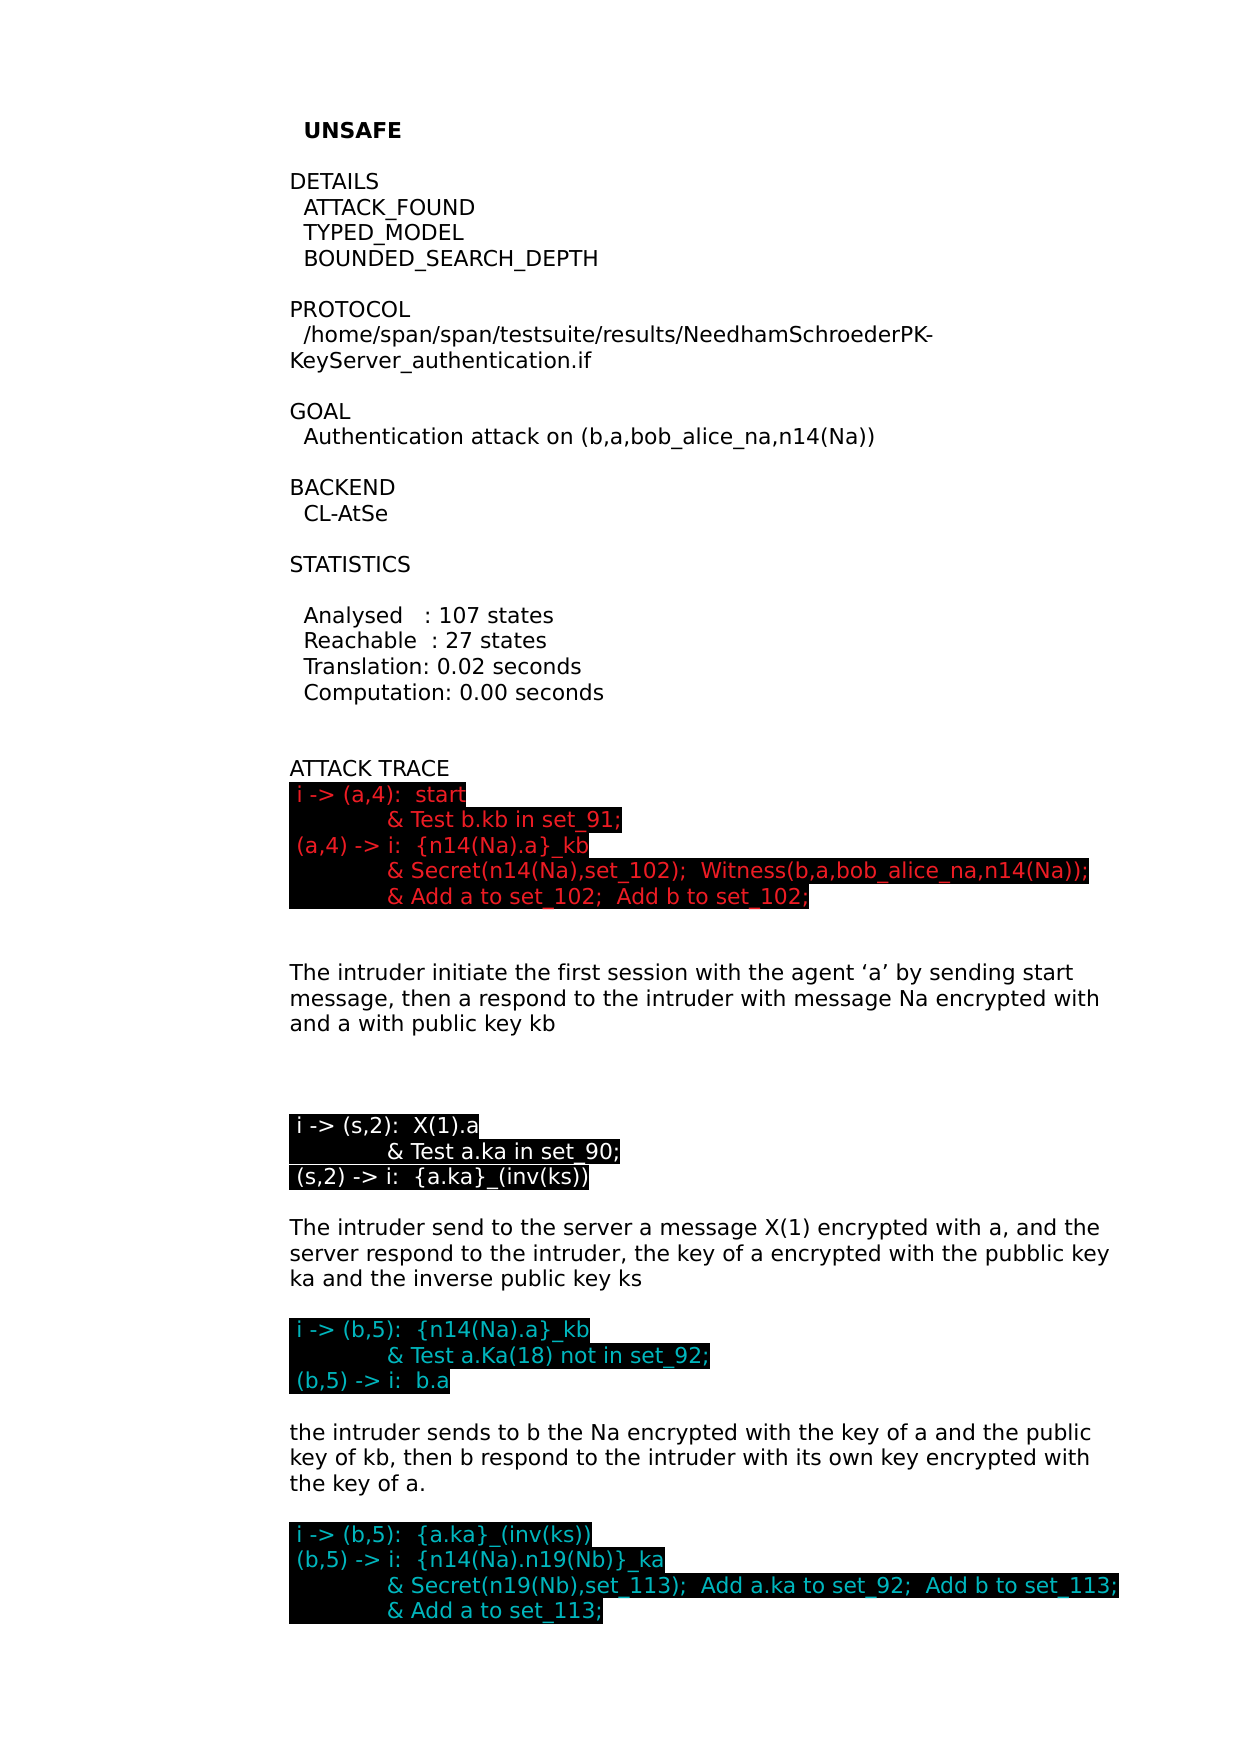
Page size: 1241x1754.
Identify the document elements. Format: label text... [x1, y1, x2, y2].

text PROTOCOL [289, 297, 1122, 322]
text Translation: 0.02 seconds [289, 654, 1122, 679]
text TYPED_MODEL [289, 220, 1122, 246]
text the intruder sends to b the Na encrypted with the key of a and the public key of kb, then b respond to the intruder with its own key encrypted with the key of a. [289, 1420, 1122, 1496]
text GOAL [289, 399, 1122, 424]
text & Secret(n14(Na),set_102); Witness(b,a,bob_alice_na,n14(Na)); [289, 858, 1122, 884]
text Computation: 0.00 seconds [289, 679, 1122, 705]
text (s,2) -> i: {a.ka}_(inv(ks)) [289, 1164, 1122, 1190]
text ATTACK TRACE [289, 756, 1122, 782]
text The intruder initiate the first session with the agent ‘a’ by sending start message, then a respond to the intruder with message Na encrypted with and a with public key kb [289, 960, 1122, 1037]
text & Secret(n19(Nb),set_113); Add a.ka to set_92; Add b to set_113; [289, 1573, 1122, 1598]
text & Test a.ka in set_90; [289, 1139, 1122, 1164]
text (b,5) -> i: {n14(Na).n19(Nb)}_ka [289, 1547, 1122, 1573]
text & Add a to set_113; [289, 1598, 1122, 1624]
text /home/span/span/testsuite/results/NeedhamSchroederPK-KeyServer_authentication.if [289, 322, 1122, 373]
text i -> (a,4): start [289, 782, 1122, 807]
text Reachable : 27 states [289, 628, 1122, 654]
text STATISTICS [289, 552, 1122, 577]
text ATTACK_FOUND [289, 195, 1122, 220]
text CL-AtSe [289, 501, 1122, 526]
text i -> (b,5): {n14(Na).a}_kb [289, 1318, 1122, 1343]
text UNSAFE [289, 118, 1122, 144]
text DETAILS [289, 169, 1122, 195]
text & Add a to set_102; Add b to set_102; [289, 884, 1122, 909]
text & Test a.Ka(18) not in set_92; [289, 1343, 1122, 1369]
text i -> (b,5): {a.ka}_(inv(ks)) [289, 1522, 1122, 1547]
text BACKEND [289, 475, 1122, 501]
text BOUNDED_SEARCH_DEPTH [289, 246, 1122, 271]
text The intruder send to the server a message X(1) encrypted with a, and the server respond to the intruder, the key of a encrypted with the pubblic key ka and the inverse public key ks [289, 1216, 1122, 1292]
text Analysed : 107 states [289, 603, 1122, 628]
text (b,5) -> i: b.a [289, 1369, 1122, 1394]
text i -> (s,2): X(1).a [289, 1113, 1122, 1139]
text & Test b.kb in set_91; [289, 807, 1122, 833]
text (a,4) -> i: {n14(Na).a}_kb [289, 833, 1122, 858]
text Authentication attack on (b,a,bob_alice_na,n14(Na)) [289, 424, 1122, 450]
